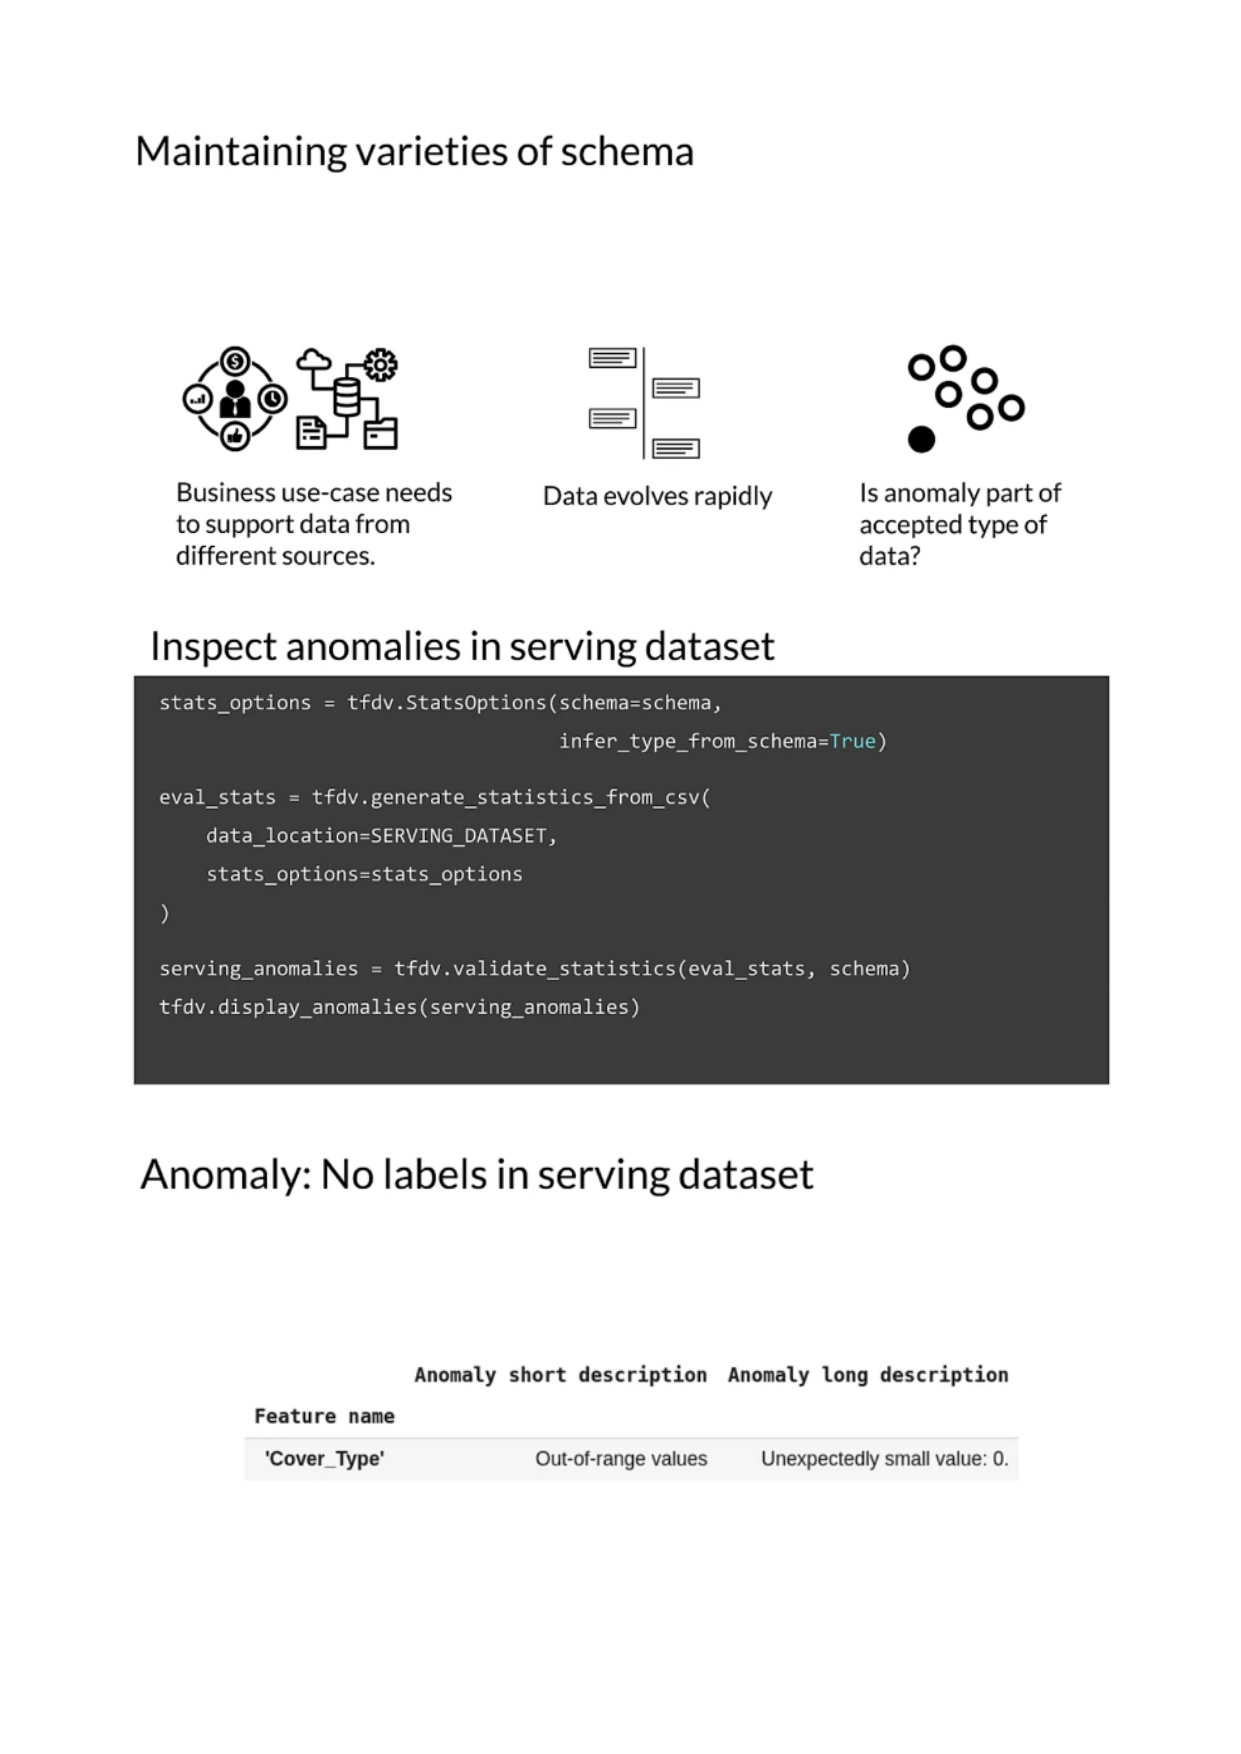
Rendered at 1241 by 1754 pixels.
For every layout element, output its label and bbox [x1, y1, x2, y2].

picture [118, 616, 1123, 1101]
picture [118, 118, 1123, 574]
picture [118, 1143, 1123, 1501]
